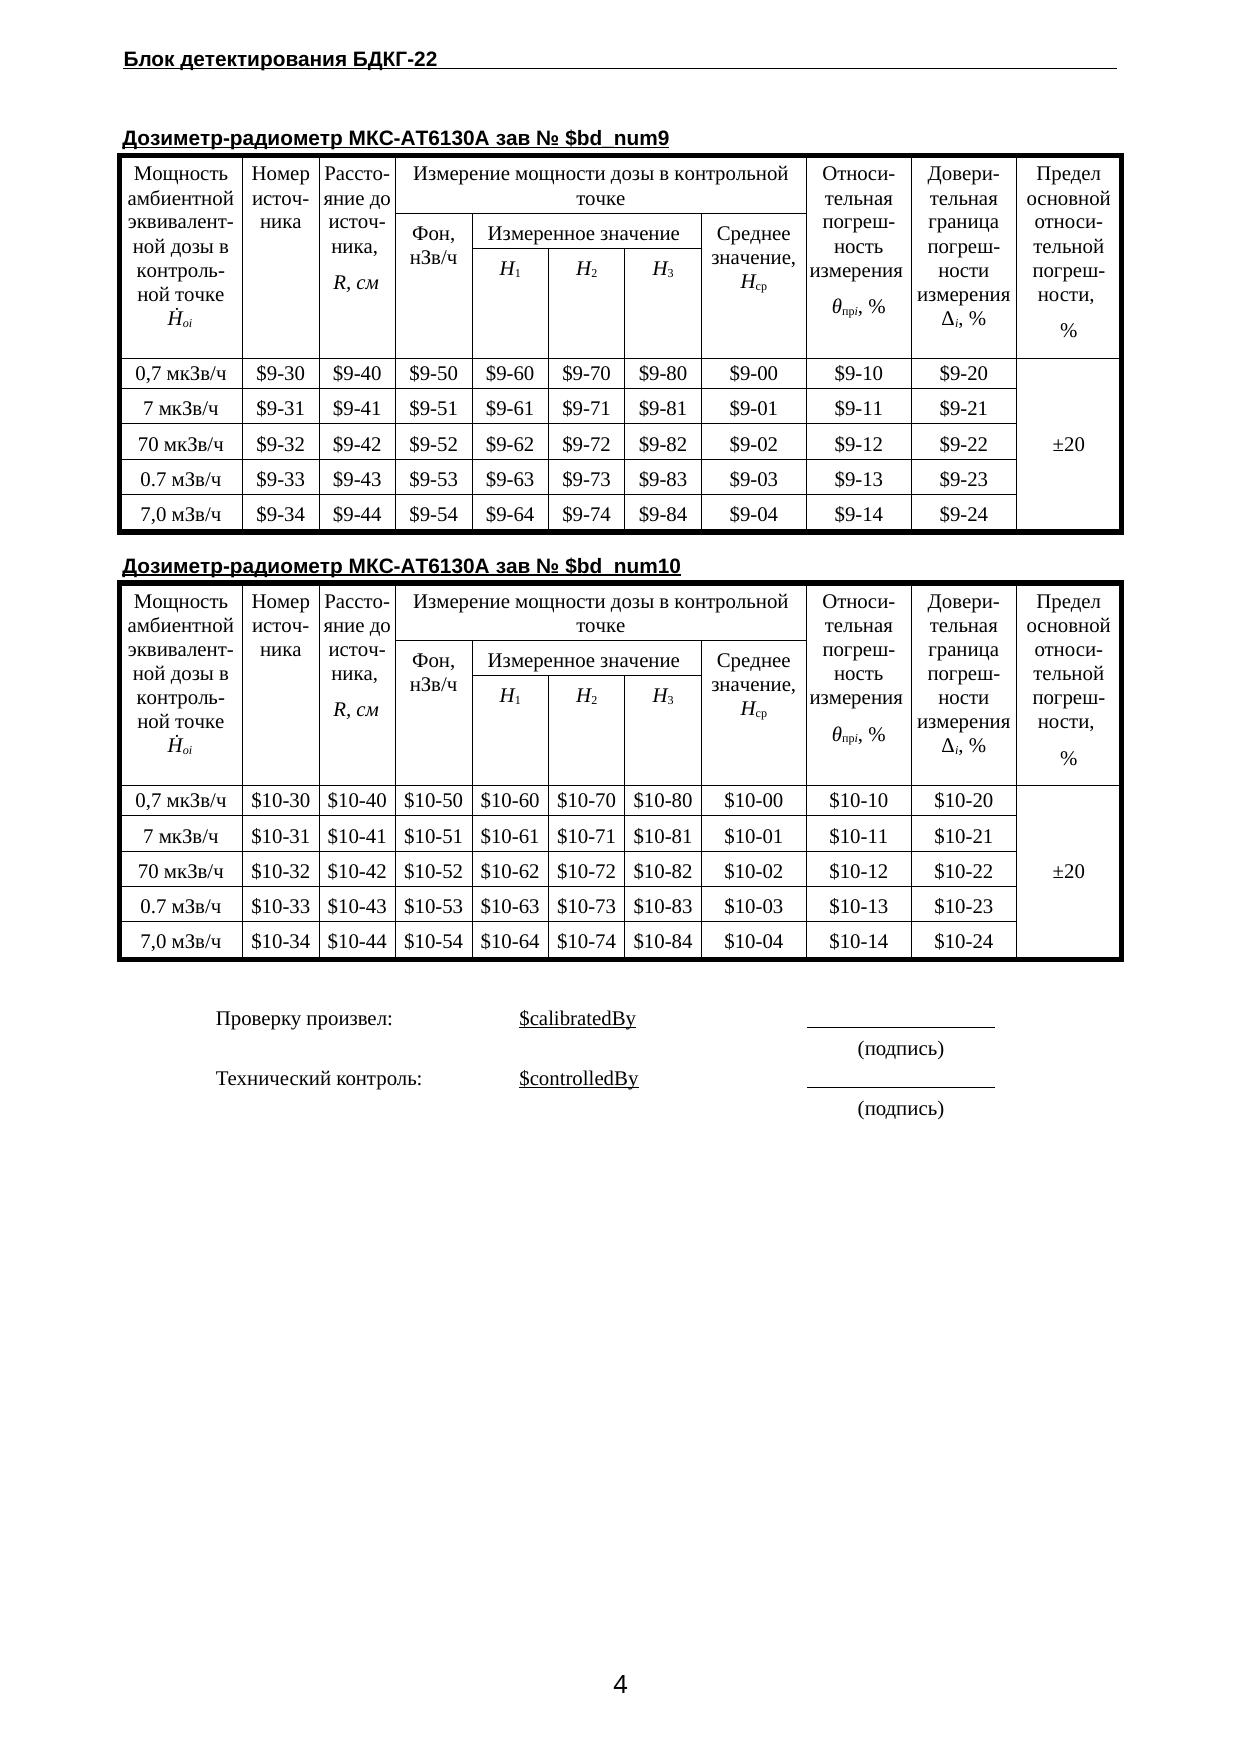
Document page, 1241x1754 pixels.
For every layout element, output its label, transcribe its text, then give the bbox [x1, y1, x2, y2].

table_cell $9-41 [320, 389, 395, 423]
table_cell Относи-тельная погреш-ность измерения θпрi, % [807, 586, 911, 785]
table_header $calibratedBy [514, 1001, 771, 1036]
table_cell $9-04 [702, 495, 806, 529]
table_cell Мощность амбиентной эквивалент-ной дозы в контроль-ной точке Ḣoi [122, 586, 242, 785]
table_cell $9-61 [473, 389, 548, 423]
table_cell $9-71 [549, 389, 624, 423]
table_cell $9-53 [396, 460, 472, 494]
table_cell Номер источ-ника [243, 586, 319, 785]
table_cell Измеренное значение [473, 214, 701, 248]
table_cell [514, 1036, 771, 1060]
table_cell $10-72 [549, 852, 624, 886]
table_cell $9-00 [702, 359, 806, 388]
table_cell $9-30 [243, 359, 319, 388]
table_cell $10-83 [625, 887, 701, 921]
table_cell $10-61 [473, 816, 548, 851]
table_cell $9-83 [625, 460, 701, 494]
table_cell $controlledBy [514, 1060, 771, 1096]
table_cell $10-50 [396, 786, 472, 815]
table_cell Номер источ-ника [243, 158, 319, 358]
table_cell 70 мкЗв/ч [122, 852, 242, 886]
table_cell $10-43 [320, 887, 395, 921]
table_cell 0,7 мкЗв/ч [122, 359, 242, 388]
table_cell $10-21 [912, 816, 1016, 851]
table_cell $10-53 [396, 887, 472, 921]
table_cell $9-14 [807, 495, 911, 529]
table_cell $9-63 [473, 460, 548, 494]
table_header Дозиметр-радиометр МКС-AT6130A зав № $bd_num9 [119, 107, 1121, 153]
table_cell $9-44 [320, 495, 395, 529]
table_cell $9-60 [473, 359, 548, 388]
table_cell $9-70 [549, 359, 624, 388]
table_cell $9-23 [912, 460, 1016, 494]
table_cell $10-60 [473, 786, 548, 815]
table_cell Измеренное значение [473, 641, 701, 675]
table_cell H1 [473, 249, 548, 358]
table_cell Довери-тельная граница погреш-ности измерения Δi, % [912, 158, 1016, 358]
table_cell 7 мкЗв/ч [122, 816, 242, 851]
table_cell Рассто-яние до источ-ника, R, см [320, 586, 395, 785]
table_cell $9-72 [549, 424, 624, 459]
table_cell $10-23 [912, 887, 1016, 921]
table_cell $9-64 [473, 495, 548, 529]
table_cell 7,0 мЗв/ч [122, 922, 242, 957]
table_cell $9-81 [625, 389, 701, 423]
table_cell 70 мкЗв/ч [122, 424, 242, 459]
table_cell [210, 1096, 513, 1120]
table_cell $10-33 [243, 887, 319, 921]
table_cell $10-42 [320, 852, 395, 886]
table_cell $10-73 [549, 887, 624, 921]
table_cell $10-62 [473, 852, 548, 886]
table_cell $10-52 [396, 852, 472, 886]
table_cell $9-33 [243, 460, 319, 494]
table_cell $9-62 [473, 424, 548, 459]
table_cell $10-24 [912, 922, 1016, 957]
table_cell $10-74 [549, 922, 624, 957]
table_cell $10-84 [625, 922, 701, 957]
table_cell Технический контроль: [210, 1060, 513, 1096]
table_cell $10-40 [320, 786, 395, 815]
table_cell $9-34 [243, 495, 319, 529]
table_cell $10-11 [807, 816, 911, 851]
table_cell $9-40 [320, 359, 395, 388]
table_cell H3 [625, 249, 701, 358]
table_header Проверку произвел: [210, 1001, 513, 1036]
table_cell $10-31 [243, 816, 319, 851]
table_cell Довери-тельная граница погреш-ности измерения Δi, % [912, 586, 1016, 785]
table_cell $9-01 [702, 389, 806, 423]
table_cell $9-43 [320, 460, 395, 494]
table_cell 7,0 мЗв/ч [122, 495, 242, 529]
table_cell Относи-тельная погреш-ность измерения θпрi, % [807, 158, 911, 358]
table_cell $10-44 [320, 922, 395, 957]
table_header Дозиметр-радиометр МКС-AT6130A зав № $bd_num10 [119, 535, 1121, 580]
table_cell $10-51 [396, 816, 472, 851]
table_cell $10-63 [473, 887, 548, 921]
table_cell $9-13 [807, 460, 911, 494]
table_cell $10-01 [702, 816, 806, 851]
table_cell $10-54 [396, 922, 472, 957]
table_cell $10-12 [807, 852, 911, 886]
table_cell H3 [625, 676, 701, 785]
table_cell $9-11 [807, 389, 911, 423]
table_cell $10-70 [549, 786, 624, 815]
table_cell $9-12 [807, 424, 911, 459]
table_cell 0,7 мкЗв/ч [122, 786, 242, 815]
table_cell $10-71 [549, 816, 624, 851]
table_cell [210, 1036, 513, 1060]
table_cell ±20 [1017, 359, 1119, 529]
table_cell $9-21 [912, 389, 1016, 423]
table_cell $9-24 [912, 495, 1016, 529]
table_cell $9-20 [912, 359, 1016, 388]
table_cell $10-64 [473, 922, 548, 957]
table_cell (подпись) [771, 1096, 1030, 1120]
table_cell Измерение мощности дозы в контрольной точке [396, 158, 806, 212]
table_cell $10-04 [702, 922, 806, 957]
table_cell $10-14 [807, 922, 911, 957]
table_cell $9-54 [396, 495, 472, 529]
table_cell $9-84 [625, 495, 701, 529]
table_cell H2 [549, 676, 624, 785]
table_cell $9-50 [396, 359, 472, 388]
table_cell Фон, нЗв/ч [396, 641, 472, 785]
table_cell (подпись) [771, 1036, 1030, 1060]
table_cell 0.7 мЗв/ч [122, 460, 242, 494]
table_cell $10-13 [807, 887, 911, 921]
table_cell H2 [549, 249, 624, 358]
table_cell ±20 [1017, 786, 1119, 957]
table_cell $10-22 [912, 852, 1016, 886]
table_cell $9-80 [625, 359, 701, 388]
table_cell $9-02 [702, 424, 806, 459]
table_cell $10-82 [625, 852, 701, 886]
table_cell [771, 1060, 1030, 1096]
table_cell $10-30 [243, 786, 319, 815]
table_cell $9-32 [243, 424, 319, 459]
table_cell $9-51 [396, 389, 472, 423]
table_header [771, 1001, 1030, 1036]
table_cell Предел основной относи-тельной погреш-ности, % [1017, 158, 1119, 358]
table_cell $9-03 [702, 460, 806, 494]
table_cell Измерение мощности дозы в контрольной точке [396, 586, 806, 640]
table_cell Предел основной относи-тельной погреш-ности, % [1017, 586, 1119, 785]
table_cell $9-74 [549, 495, 624, 529]
table_cell 7 мкЗв/ч [122, 389, 242, 423]
table_cell $10-00 [702, 786, 806, 815]
table_cell Среднее значение, Hср [702, 641, 806, 785]
table_cell Мощность амбиентной эквивалент-ной дозы в контроль-ной точке Ḣoi [122, 158, 242, 358]
table_cell $10-20 [912, 786, 1016, 815]
table_cell $10-10 [807, 786, 911, 815]
table_cell $9-31 [243, 389, 319, 423]
table_cell $10-41 [320, 816, 395, 851]
table_cell $9-22 [912, 424, 1016, 459]
table_cell $10-80 [625, 786, 701, 815]
table_cell $10-32 [243, 852, 319, 886]
table_cell Среднее значение, Hср [702, 214, 806, 358]
table_cell $10-02 [702, 852, 806, 886]
table_cell Фон, нЗв/ч [396, 214, 472, 358]
table_cell $9-42 [320, 424, 395, 459]
table_cell $9-73 [549, 460, 624, 494]
table_cell $9-52 [396, 424, 472, 459]
table_cell 0.7 мЗв/ч [122, 887, 242, 921]
table_cell [514, 1096, 771, 1120]
table_cell $9-82 [625, 424, 701, 459]
table_cell H1 [473, 676, 548, 785]
table_cell $10-81 [625, 816, 701, 851]
table_cell Рассто-яние до источ-ника, R, см [320, 158, 395, 358]
table_cell $10-03 [702, 887, 806, 921]
table_cell $9-10 [807, 359, 911, 388]
table_cell $10-34 [243, 922, 319, 957]
